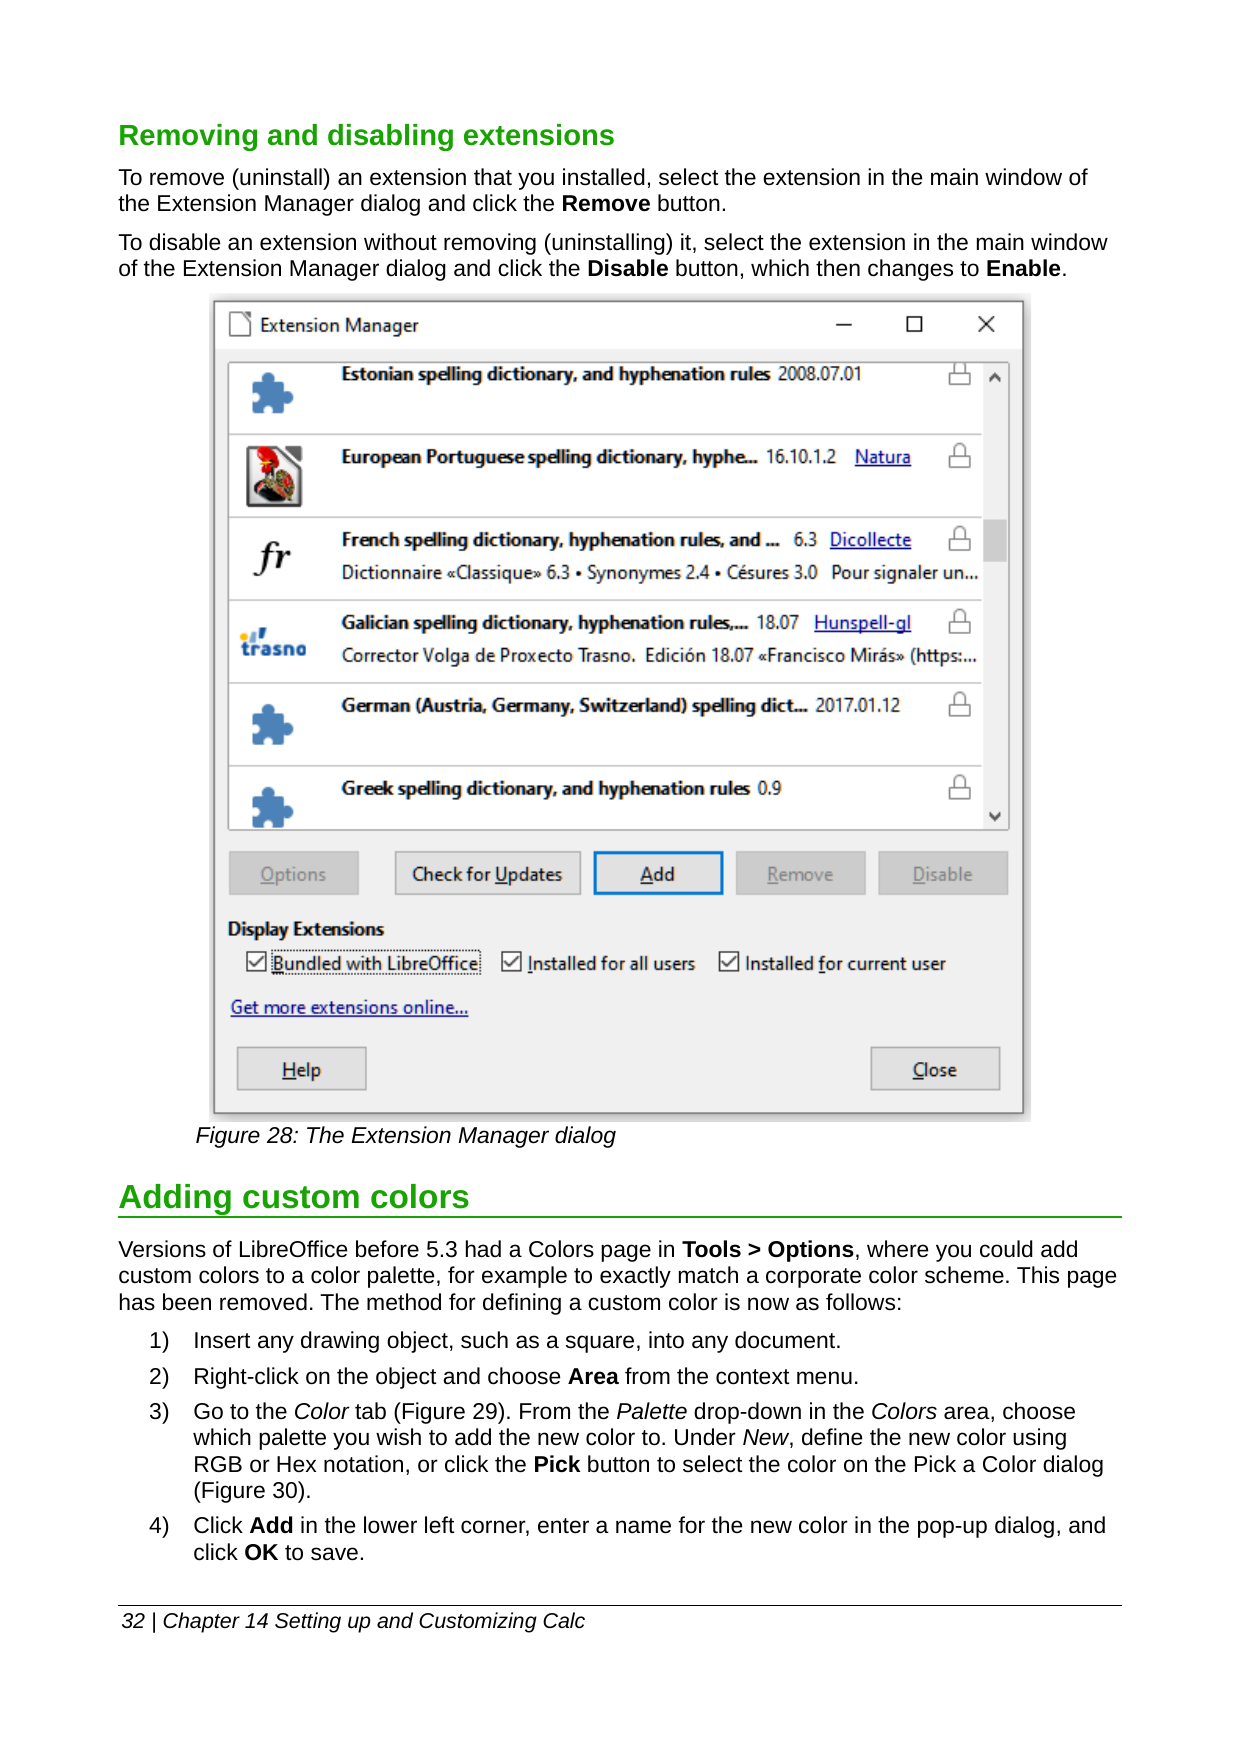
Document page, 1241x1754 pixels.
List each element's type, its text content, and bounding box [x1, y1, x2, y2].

picture [209, 293, 1032, 1122]
list Go to the Color tab (Figure 29). From the Palette drop-down in the Colors area, choose which palette you wish to add the new color to. Under New, define the new color using RGB or Hex notation, or click the Pick button to select the color on the Pick a Color dialog (Figure 30). [169, 1398, 1122, 1503]
list Click Add in the lower left corner, enter a name for the new color in the pop-up dialog, and click OK to save. [169, 1512, 1122, 1565]
text Figure 28: The Extension Manager dialog [195, 294, 1045, 1148]
text Versions of LibreOffice before 5.3 had a Colors page in Tools > Options, where you could add custom colors to a color palette, for example to exactly match a corporate color scheme. This page has been removed. The method for defining a custom color is now as follows: [118, 1236, 1122, 1315]
text To remove (uninstall) an extension that you installed, select the extension in the main window of the Extension Manager dialog and click the Remove button. [118, 163, 1122, 216]
subtitle Removing and disabling extensions [118, 118, 1122, 152]
list Insert any drawing object, such as a square, into any document. [169, 1327, 1122, 1354]
subtitle Adding custom colors [118, 1178, 1122, 1216]
text To disable an extension without removing (uninstalling) it, select the extension in the main window of the Extension Manager dialog and click the Disable button, which then changes to Enable. [118, 229, 1122, 281]
list Right-click on the object and choose Area from the context menu. [169, 1363, 1122, 1389]
